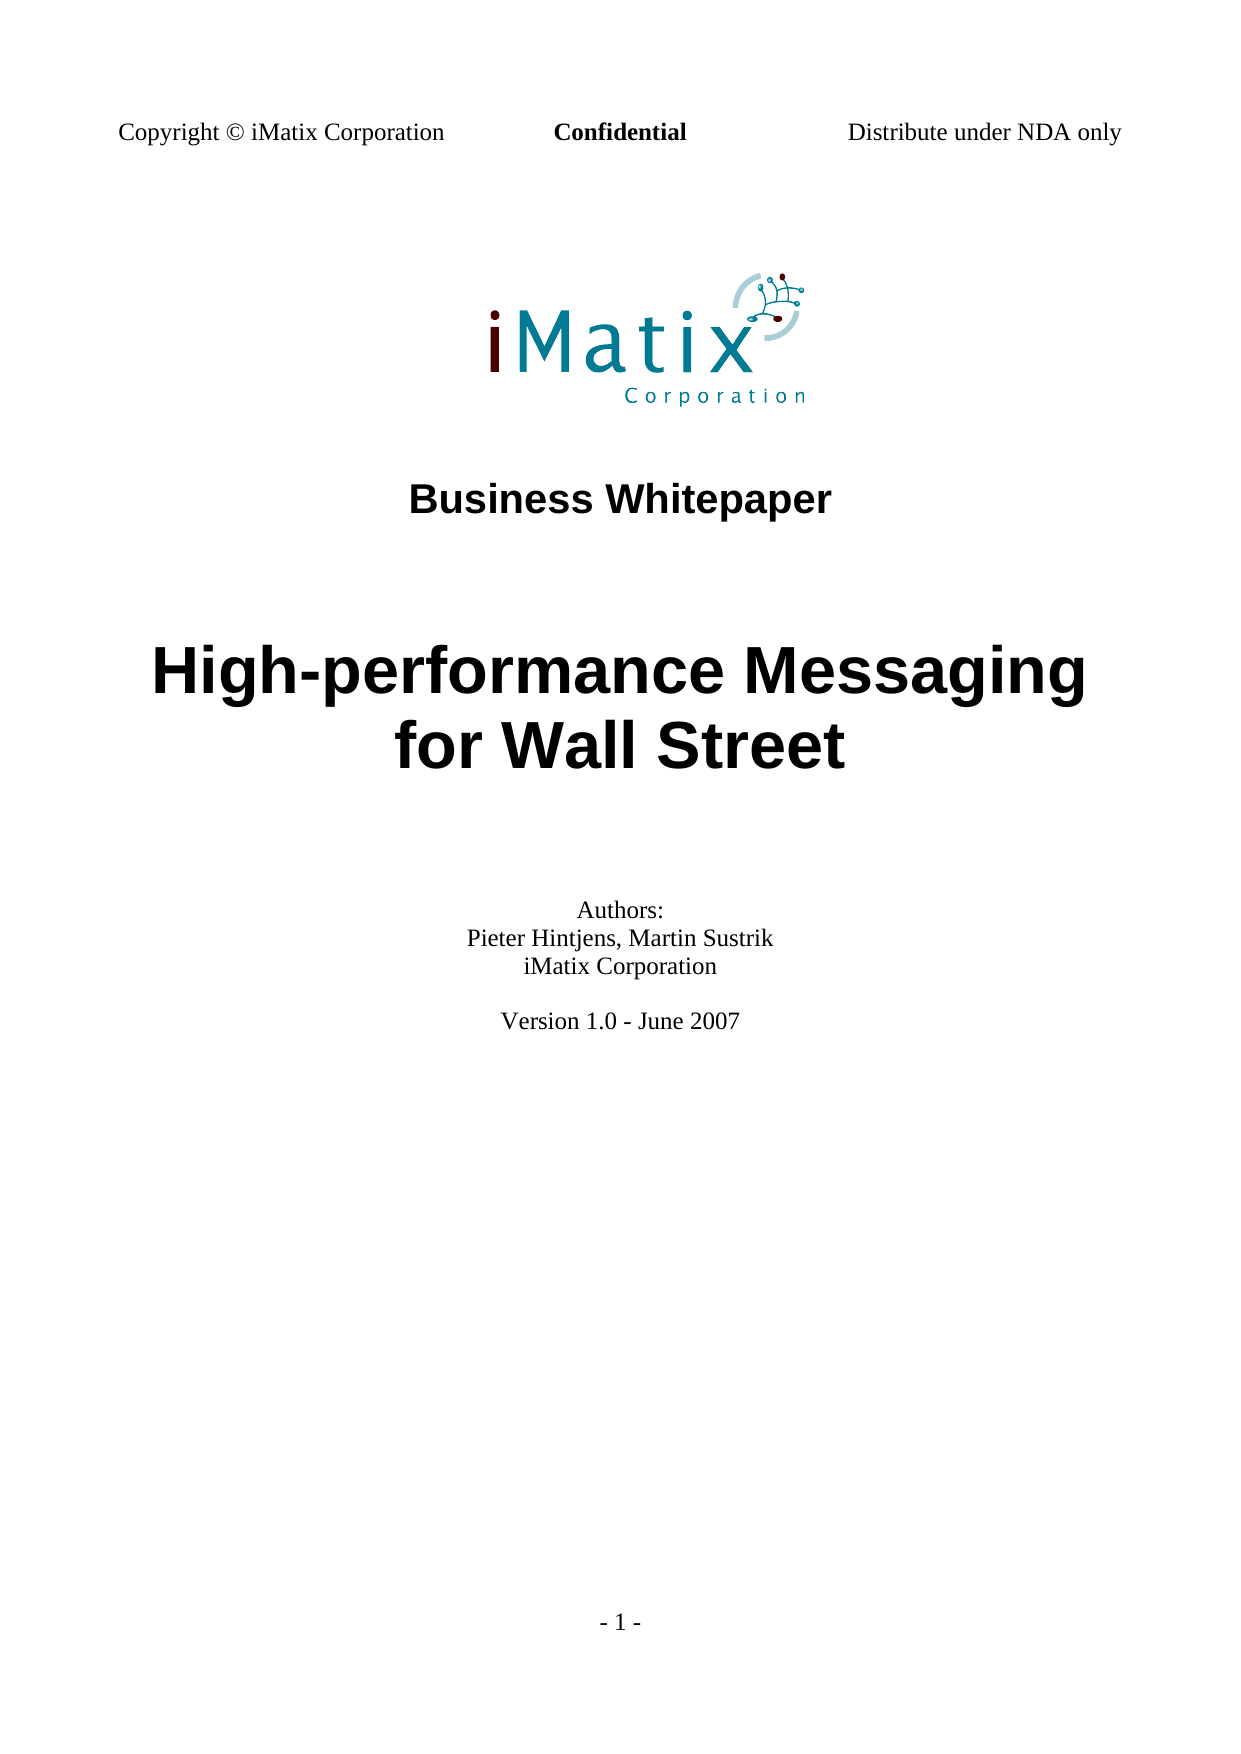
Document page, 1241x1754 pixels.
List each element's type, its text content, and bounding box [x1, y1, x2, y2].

picture [490, 272, 804, 409]
subtitle Business Whitepaper [118, 475, 1122, 522]
text Version 1.0 - June 2007 [118, 1007, 1122, 1035]
text Pieter Hintjens, Martin Sustrik [118, 924, 1122, 952]
text Authors: [118, 869, 1122, 924]
text iMatix Corporation [118, 952, 1122, 979]
subtitle High-performance Messaging for Wall Street [118, 559, 1122, 782]
